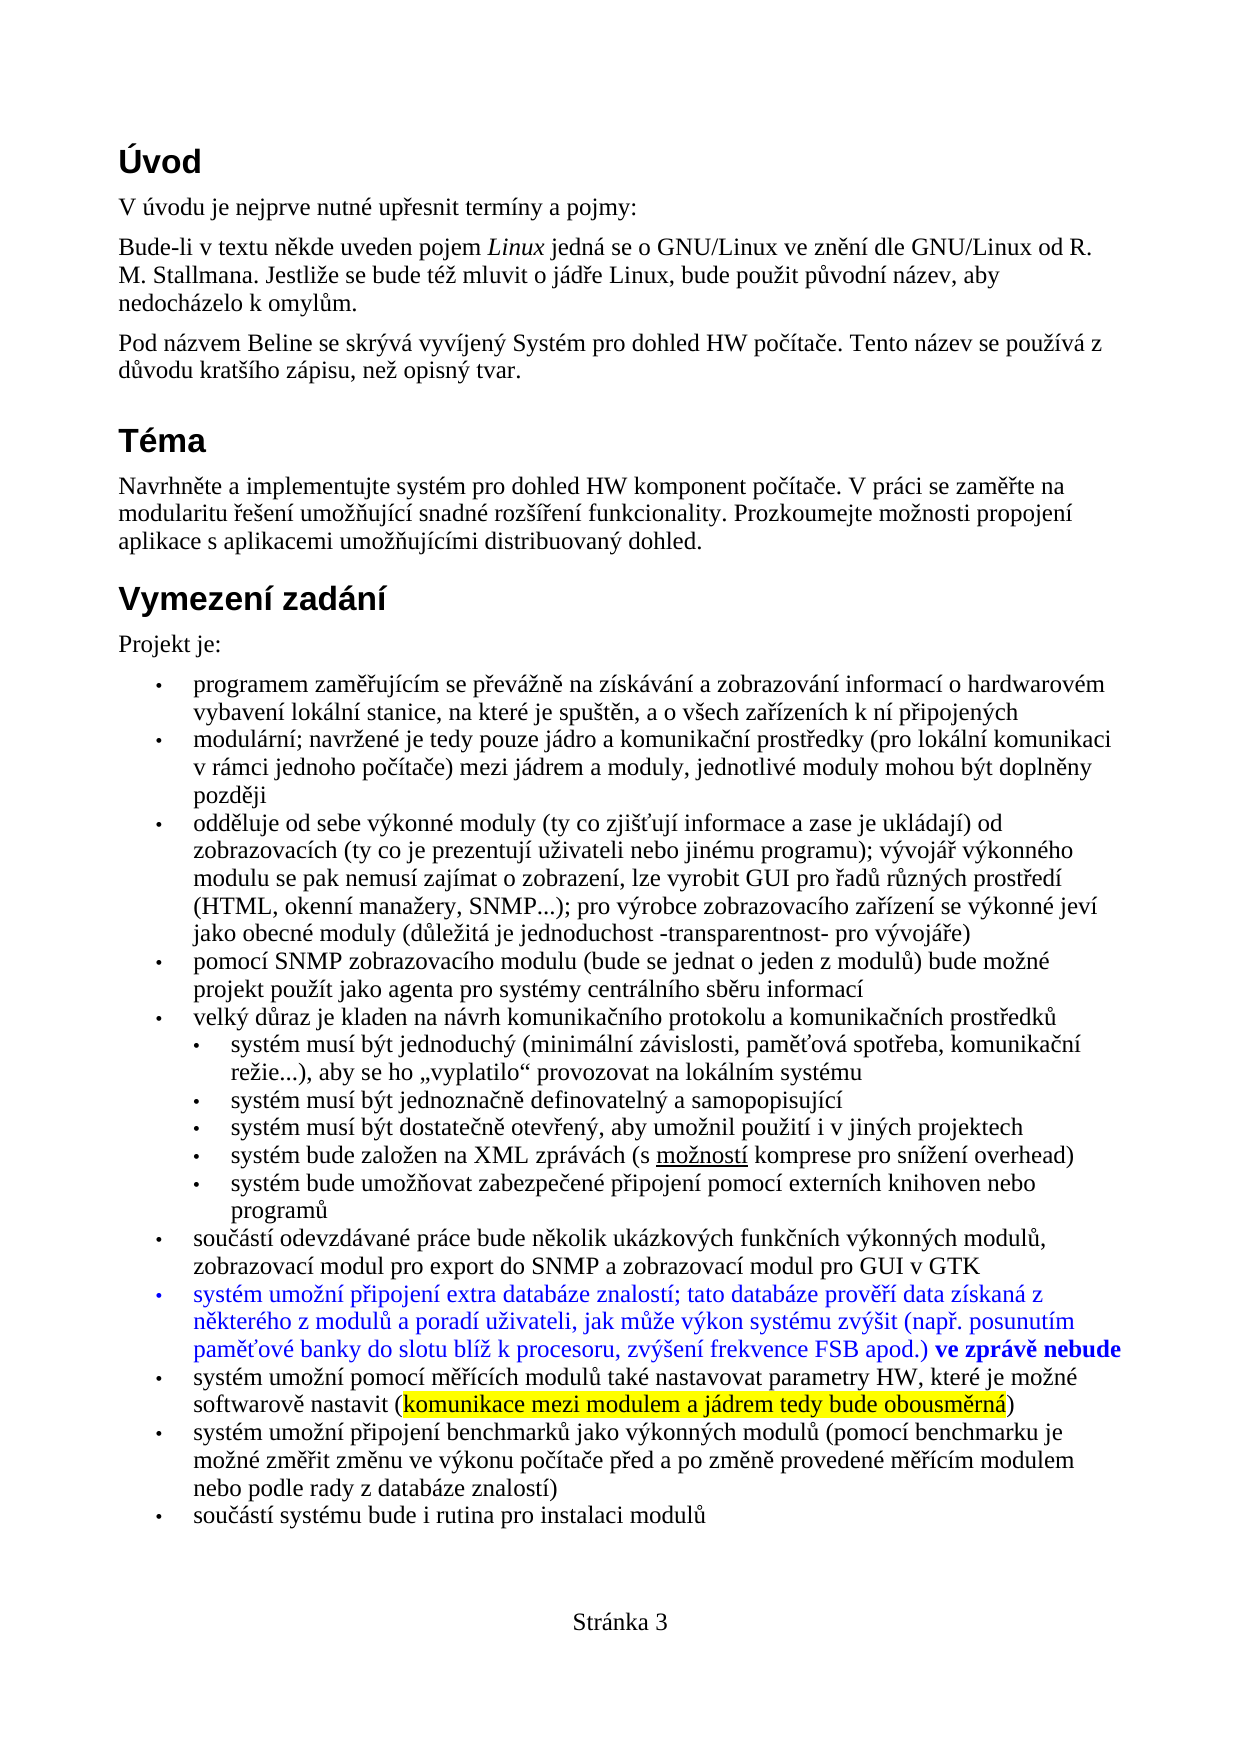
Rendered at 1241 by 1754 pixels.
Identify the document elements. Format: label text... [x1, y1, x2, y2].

list modulární; navržené je tedy pouze jádro a komunikační prostředky (pro lokální komunikaci v rámci jednoho počítače) mezi jádrem a moduly, jednotlivé moduly mohou být doplněny později [156, 726, 1122, 809]
subtitle Úvod [118, 143, 1122, 181]
subtitle Vymezení zadání [118, 580, 1122, 617]
text Bude-li v textu někde uveden pojem Linux jedná se o GNU/Linux ve znění dle GNU/Linux od R. M. Stallmana. Jestliže se bude též mluvit o jádře Linux, bude použit původní název, aby nedocházelo k omylům. [118, 233, 1122, 316]
list systém bude umožňovat zabezpečené připojení pomocí externích knihoven nebo programů [193, 1169, 1122, 1224]
text Pod názvem Beline se skrývá vyvíjený Systém pro dohled HW počítače. Tento název se používá z důvodu kratšího zápisu, než opisný tvar. [118, 329, 1122, 384]
list systém umožní pomocí měřících modulů také nastavovat parametry HW, které je možné softwarově nastavit (komunikace mezi modulem a jádrem tedy bude obousměrná) [156, 1363, 1122, 1418]
list pomocí SNMP zobrazovacího modulu (bude se jednat o jeden z modulů) bude možné projekt použít jako agenta pro systémy centrálního sběru informací [156, 947, 1122, 1003]
list součástí odevzdávané práce bude několik ukázkových funkčních výkonných modulů, zobrazovací modul pro export do SNMP a zobrazovací modul pro GUI v GTK [156, 1224, 1122, 1280]
text V úvodu je nejprve nutné upřesnit termíny a pojmy: [118, 193, 1122, 221]
subtitle Téma [118, 422, 1122, 459]
list systém bude založen na XML zprávách (s možností komprese pro snížení overhead) [193, 1141, 1122, 1169]
list programem zaměřujícím se převážně na získávání a zobrazování informací o hardwarovém vybavení lokální stanice, na které je spuštěn, a o všech zařízeních k ní připojených [156, 670, 1122, 726]
list systém musí být jednoznačně definovatelný a samopopisující [193, 1086, 1122, 1113]
list systém umožní připojení benchmarků jako výkonných modulů (pomocí benchmarku je možné změřit změnu ve výkonu počítače před a po změně provedené měřícím modulem nebo podle rady z databáze znalostí) [156, 1418, 1122, 1501]
list součástí systému bude i rutina pro instalaci modulů [156, 1501, 1122, 1529]
list systém umožní připojení extra databáze znalostí; tato databáze prověří data získaná z některého z modulů a poradí uživateli, jak může výkon systému zvýšit (např. posunutím paměťové banky do slotu blíž k procesoru, zvýšení frekvence FSB apod.) ve zprávě nebude [156, 1280, 1122, 1363]
list velký důraz je kladen na návrh komunikačního protokolu a komunikačních prostředků [156, 1003, 1122, 1030]
list systém musí být dostatečně otevřený, aby umožnil použití i v jiných projektech [193, 1113, 1122, 1141]
text Projekt je: [118, 630, 1122, 658]
list systém musí být jednoduchý (minimální závislosti, paměťová spotřeba, komunikační režie...), aby se ho „vyplatilo“ provozovat na lokálním systému [193, 1030, 1122, 1086]
list odděluje od sebe výkonné moduly (ty co zjišťují informace a zase je ukládají) od zobrazovacích (ty co je prezentují uživateli nebo jinému programu); vývojář výkonného modulu se pak nemusí zajímat o zobrazení, lze vyrobit GUI pro řadů různých prostředí (HTML, okenní manažery, SNMP...); pro výrobce zobrazovacího zařízení se výkonné jeví jako obecné moduly (důležitá je jednoduchost -transparentnost- pro vývojáře) [156, 809, 1122, 947]
text Navrhněte a implementujte systém pro dohled HW komponent počítače. V práci se zaměřte na modularitu řešení umožňující snadné rozšíření funkcionality. Prozkoumejte možnosti propojení aplikace s aplikacemi umožňujícími distribuovaný dohled. [118, 472, 1122, 555]
